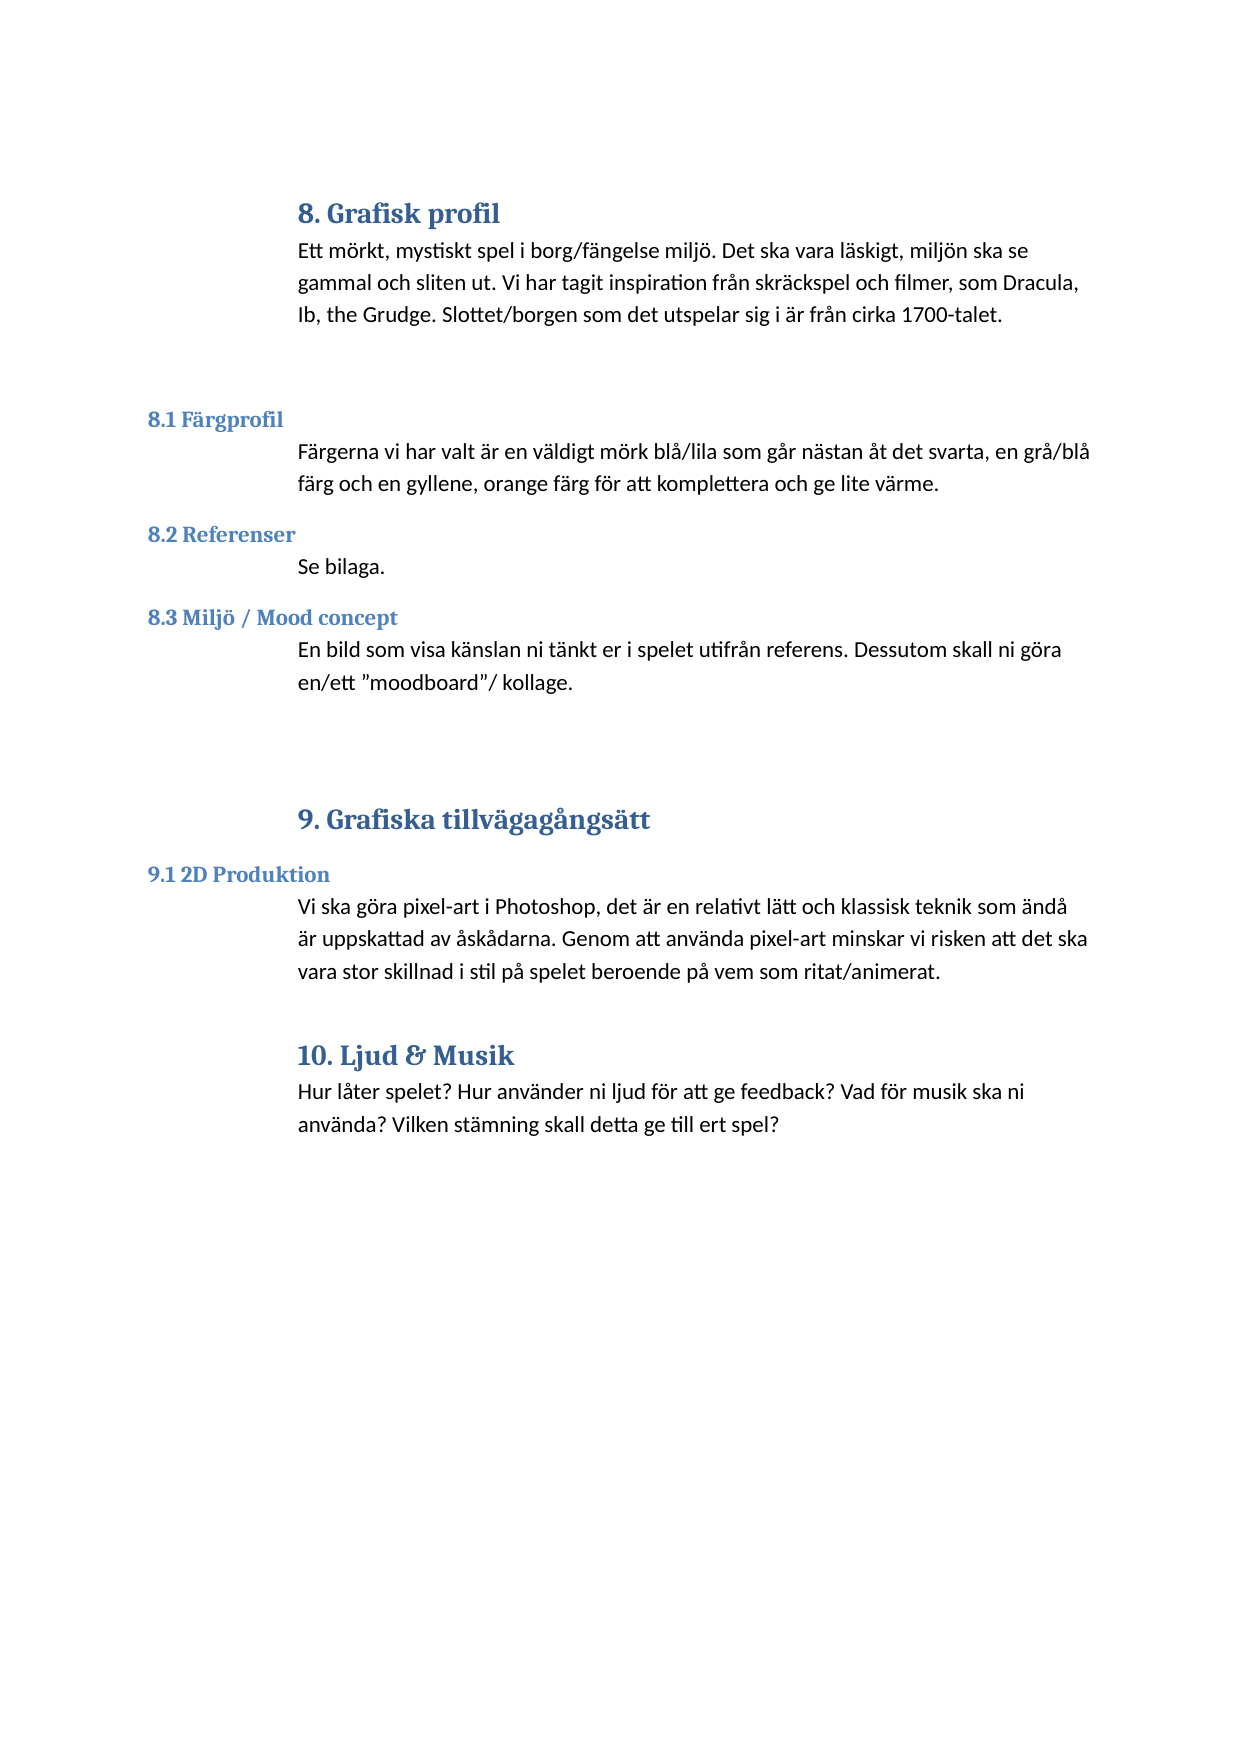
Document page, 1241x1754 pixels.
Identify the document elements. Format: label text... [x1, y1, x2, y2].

subtitle 10. Ljud & Musik [298, 1039, 1093, 1072]
text Färgerna vi har valt är en väldigt mörk blå/lila som går nästan åt det svarta, en grå/blå färg och en gyllene, orange färg för att komplettera och ge lite värme. [298, 437, 1093, 497]
text En bild som visa känslan ni tänkt er i spelet utifrån referens. Dessutom skall ni göra en/ett ”moodboard”/ kollage. [298, 635, 1093, 696]
subtitle 9.1 2D Produktion [148, 862, 1093, 888]
subtitle 9. Grafiska tillvägagångsätt [298, 803, 1093, 836]
subtitle 8.2 Referenser [148, 522, 1093, 548]
subtitle 8. Grafisk profil [298, 198, 1093, 231]
text Ett mörkt, mystiskt spel i borg/fängelse miljö. Det ska vara läskigt, miljön ska se gammal och sliten ut. Vi har tagit inspiration från skräckspel och filmer, som Dracula, Ib, the Grudge. Slottet/borgen som det utspelar sig i är från cirka 1700-talet. [298, 236, 1093, 328]
text Vi ska göra pixel-art i Photoshop, det är en relativt lätt och klassisk teknik som ändå är uppskattad av åskådarna. Genom att använda pixel-art minskar vi risken att det ska vara stor skillnad i stil på spelet beroende på vem som ritat/animerat. [298, 892, 1093, 985]
subtitle 8.3 Miljö / Mood concept [148, 605, 1093, 632]
text Hur låter spelet? Hur använder ni ljud för att ge feedback? Vad för musik ska ni använda? Vilken stämning skall detta ge till ert spel? [298, 1077, 1093, 1138]
subtitle 8.1 Färgprofil [148, 407, 1093, 433]
text Se bilaga. [298, 552, 1093, 580]
